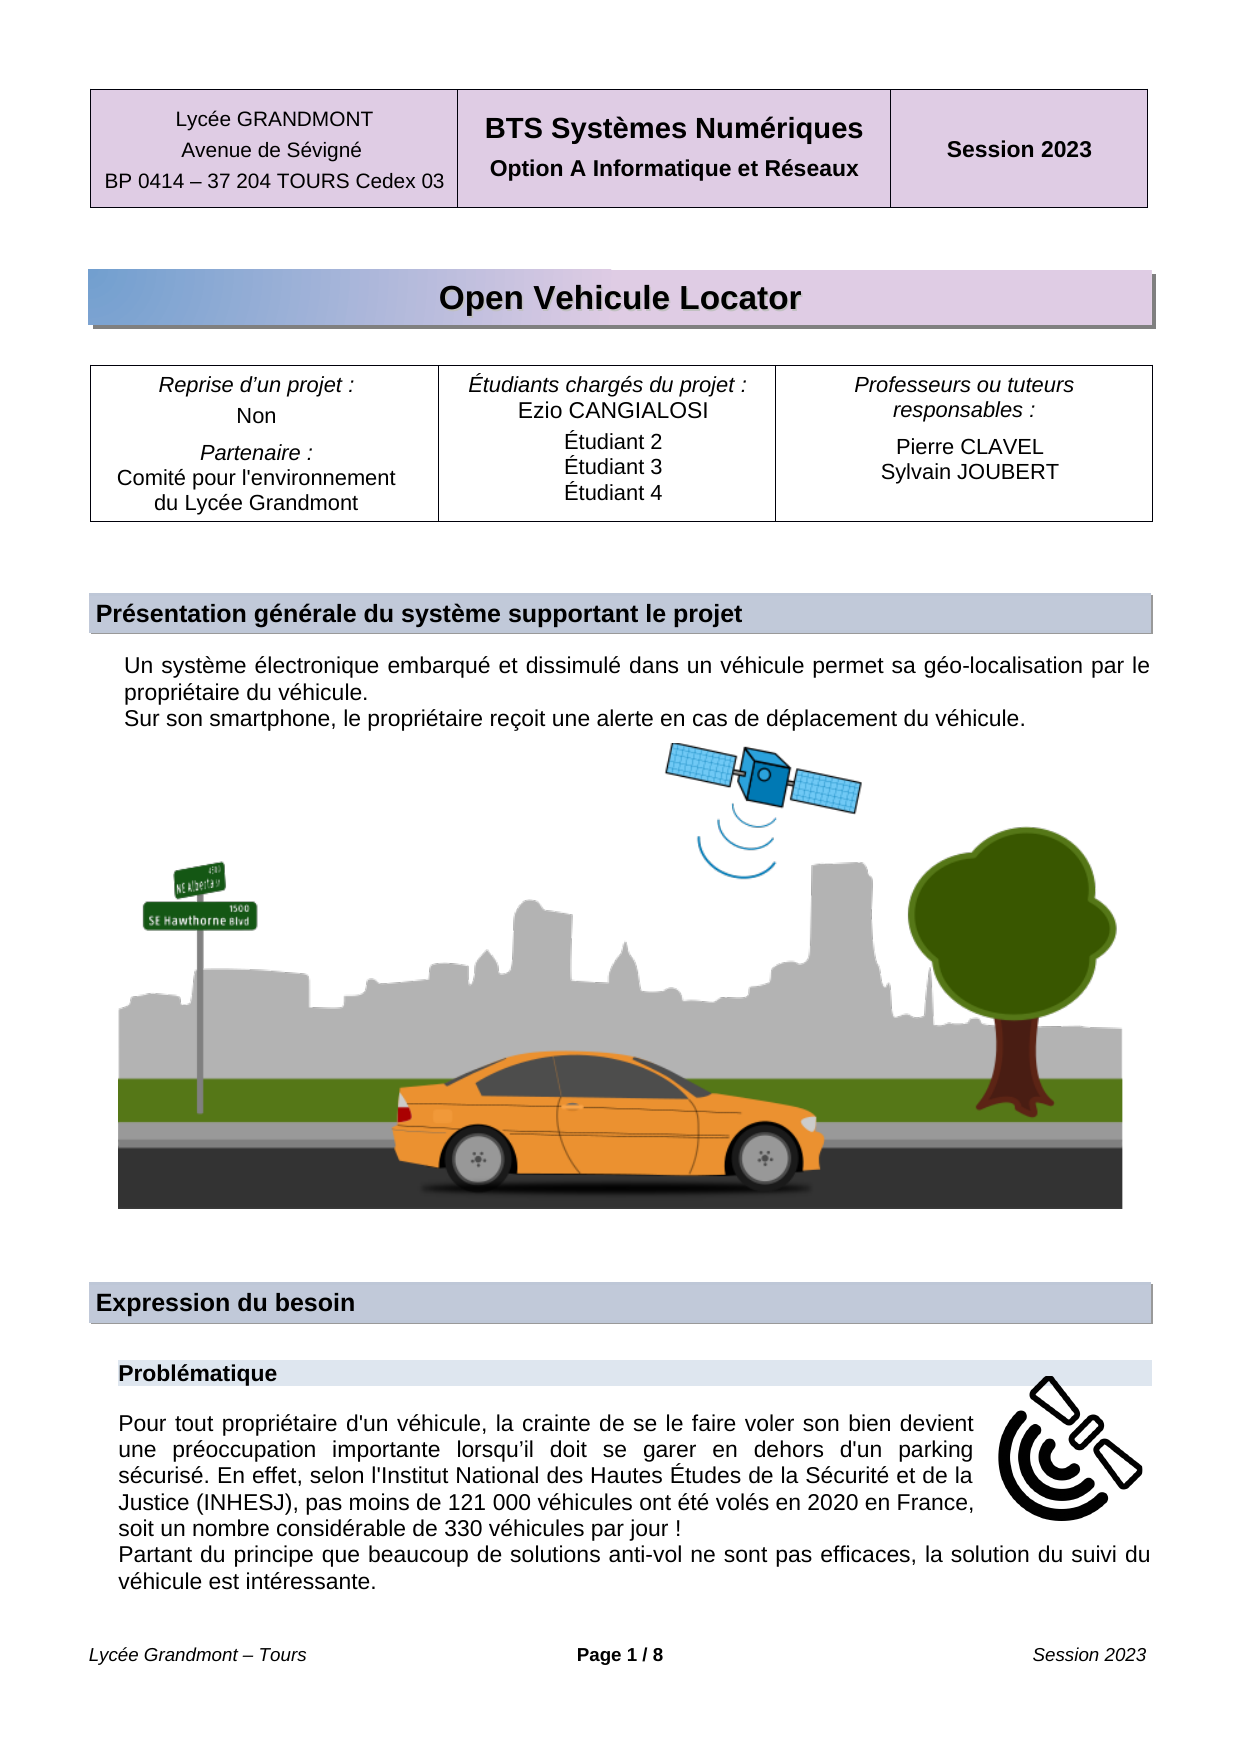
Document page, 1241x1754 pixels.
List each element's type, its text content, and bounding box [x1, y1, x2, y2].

table_header Étudiants chargés du projet : Ezio CANGIALOSI Étudiant 2 Étudiant 3 Étudiant 4 [439, 366, 775, 521]
text Problématique [118, 1360, 1152, 1386]
subtitle Expression du besoin [89, 1285, 1151, 1320]
table_header BTS Systèmes Numériques Option A Informatique et Réseaux [458, 90, 890, 207]
table_header Reprise d’un projet : Non Partenaire : Comité pour l'environnement du Lycée Grandmont [91, 366, 438, 521]
picture [998, 1376, 1143, 1521]
text Pour tout propriétaire d'un véhicule, la crainte de se le faire voler son bien devient une préoccupation importante lorsqu’il doit se garer en dehors d'un parking sécurisé. En effet, selon l'Institut National des Hautes Études de la Sécurité et de la Justice (INHESJ), pas moins de 121 000 véhicules ont été volés en 2020 en France, soit un nombre considérable de 330 véhicules par jour ! [118, 1410, 1152, 1541]
subtitle Présentation générale du système supportant le projet [89, 596, 1151, 630]
text Partant du principe que beaucoup de solutions anti-vol ne sont pas efficaces, la solution du suivi du véhicule est intéressante. [118, 1541, 1152, 1594]
table_header Professeurs ou tuteurs responsables : Pierre CLAVEL Sylvain JOUBERT [776, 366, 1152, 521]
table_header Lycée GRANDMONT Avenue de Sévigné BP 0414 – 37 204 TOURS Cedex 03 [91, 90, 457, 207]
text Un système électronique embarqué et dissimulé dans un véhicule permet sa géo-localisation par le propriétaire du véhicule. [124, 652, 1152, 705]
table_header Session 2023 [891, 90, 1147, 207]
text Sur son smartphone, le propriétaire reçoit une alerte en cas de déplacement du véhicule. [124, 705, 1152, 731]
picture [118, 743, 1123, 1209]
text Open Vehicule Locator [88, 270, 1152, 325]
